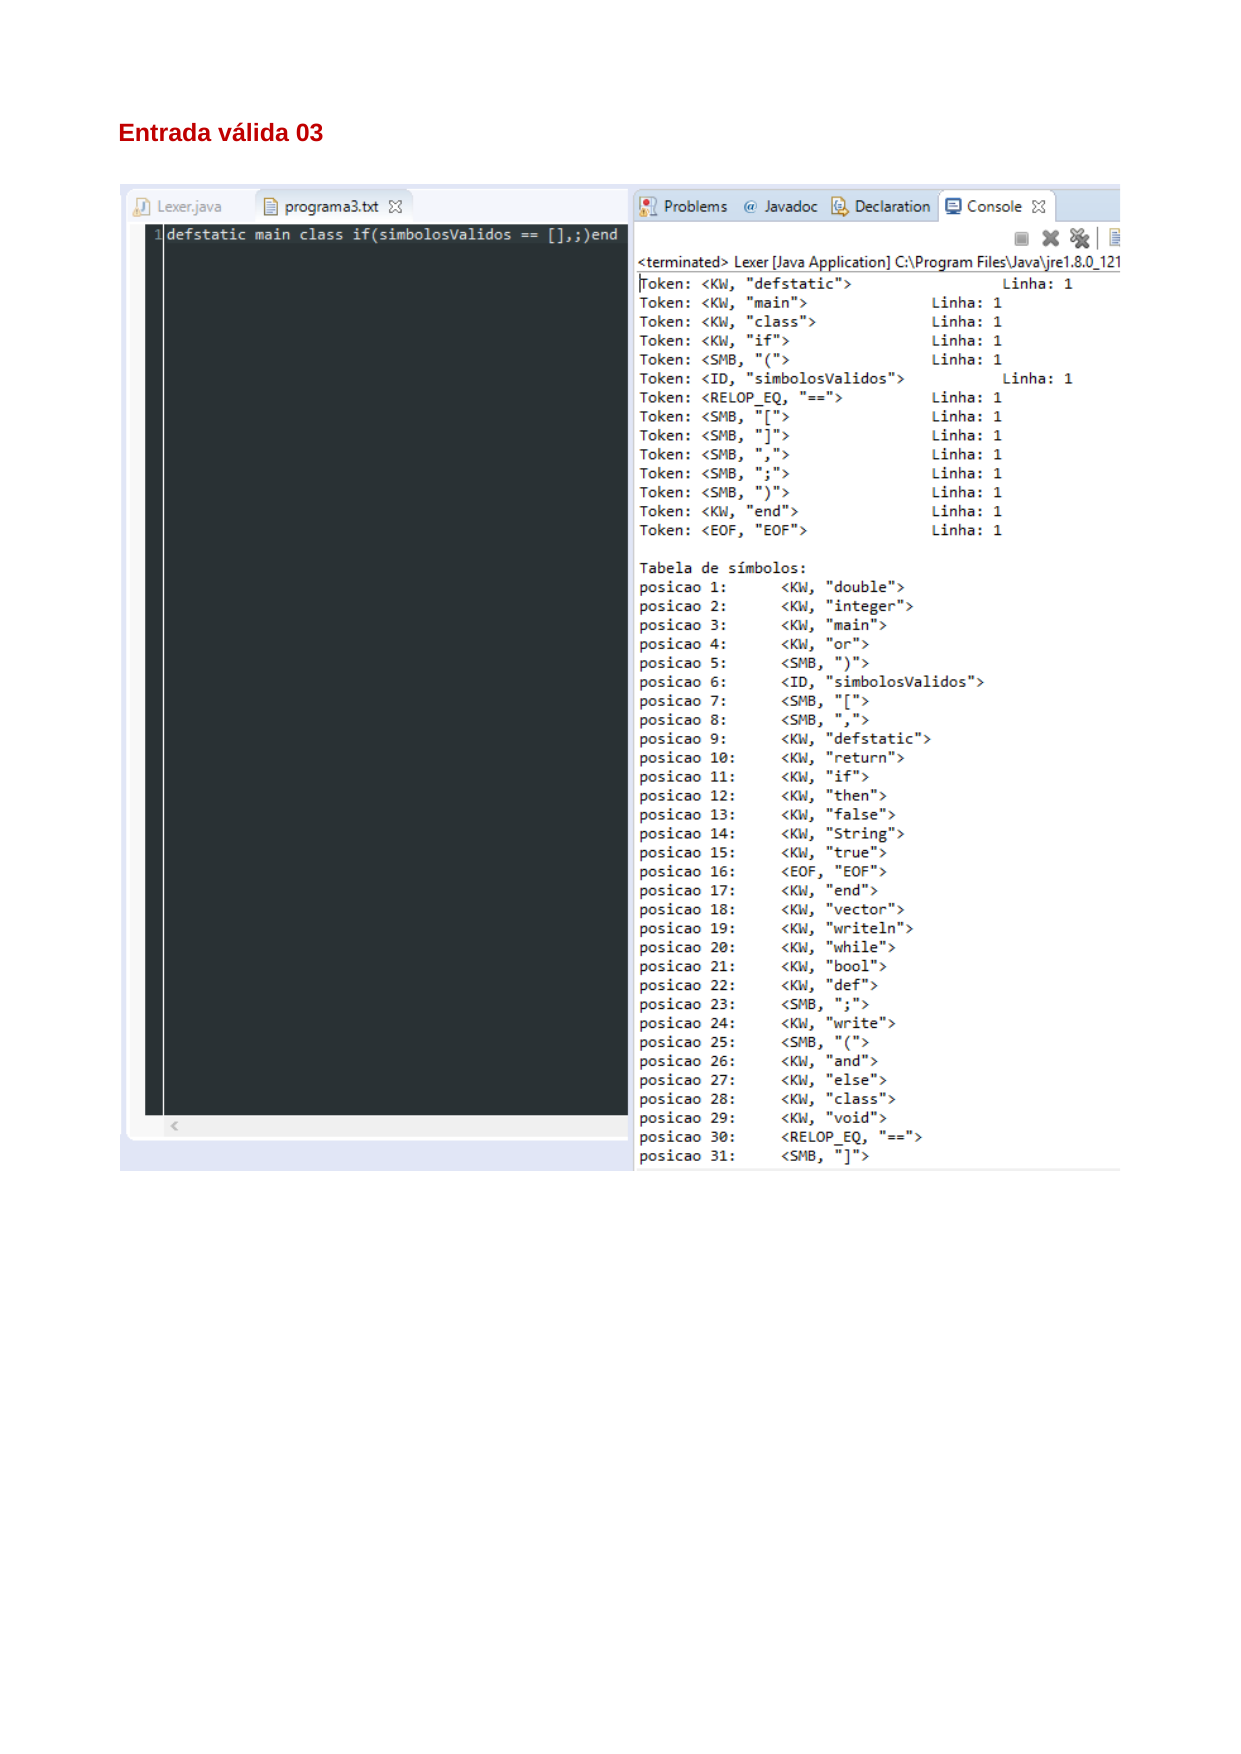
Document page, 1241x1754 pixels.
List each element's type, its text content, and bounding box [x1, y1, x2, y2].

text Entrada válida 03 [118, 118, 1122, 147]
